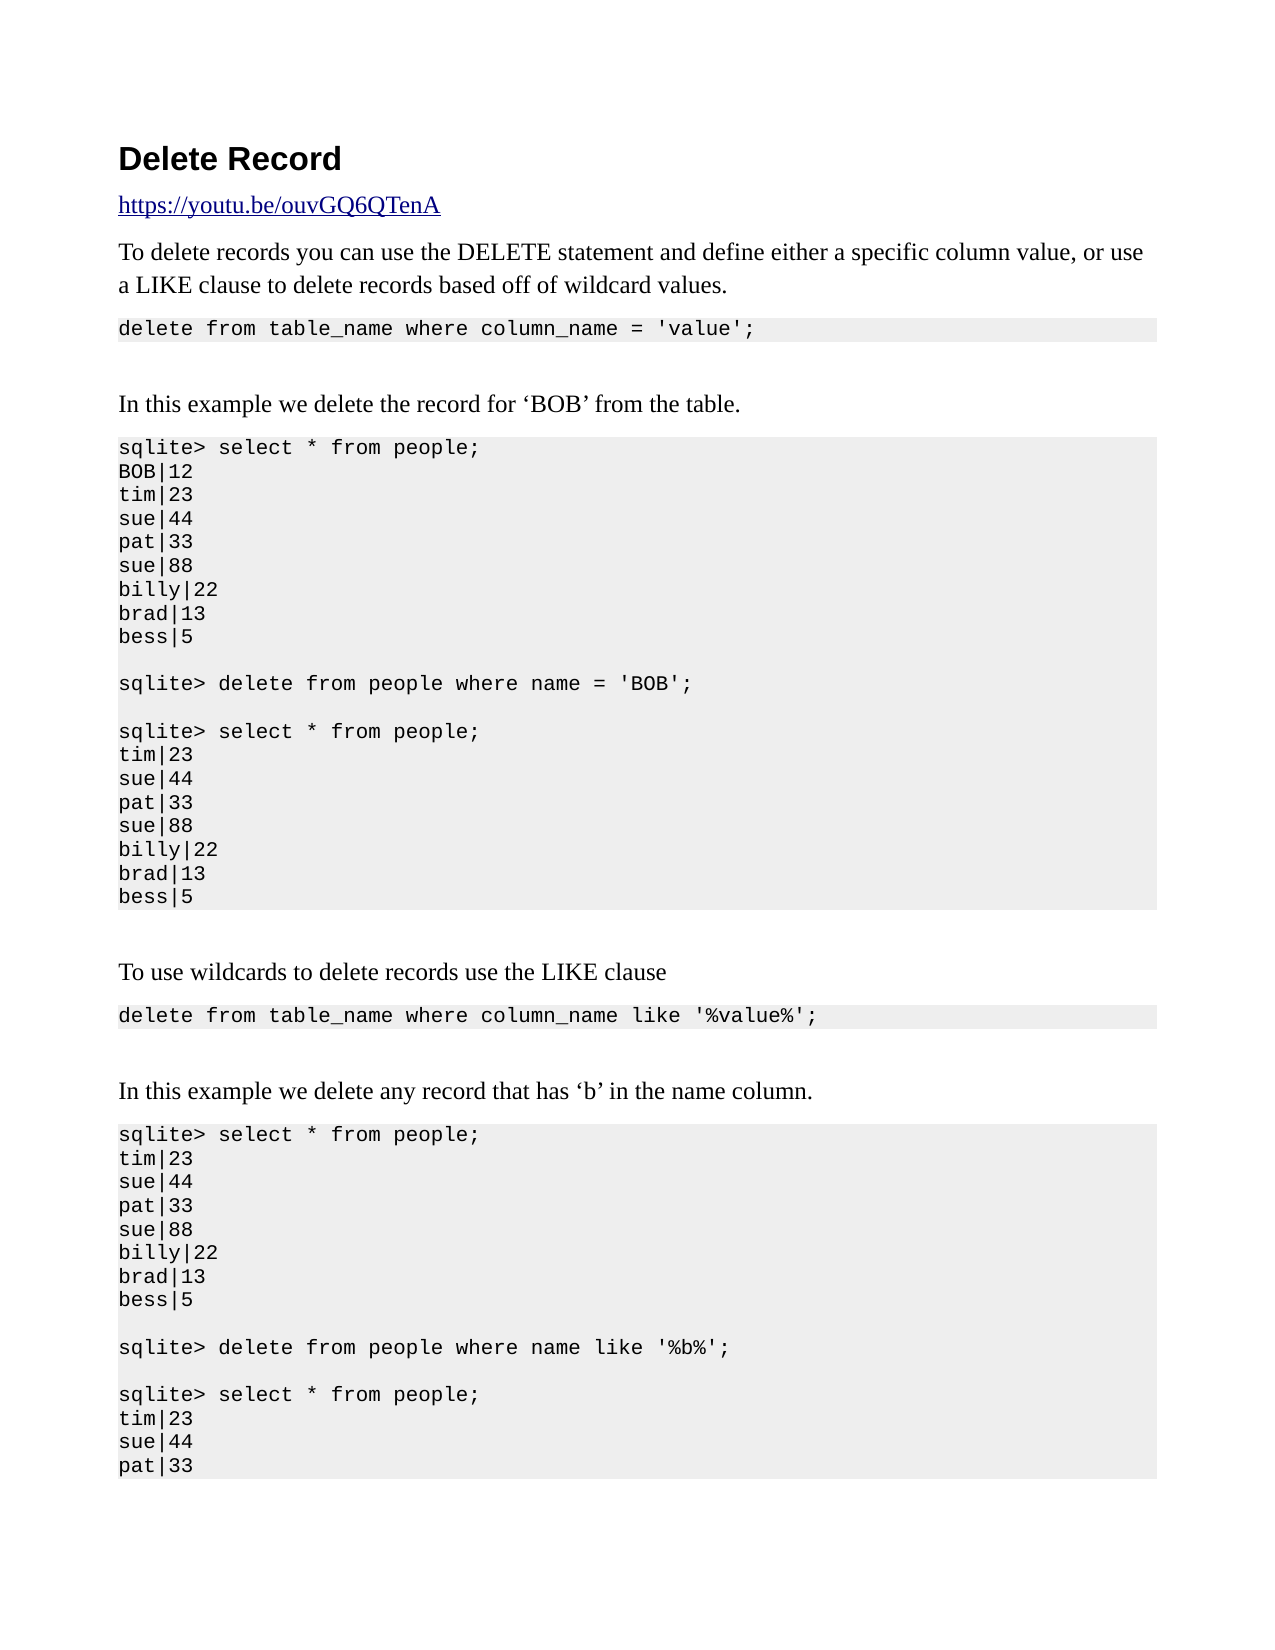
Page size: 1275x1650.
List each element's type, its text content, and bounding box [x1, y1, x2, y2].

text sue|44 [118, 768, 1157, 792]
text https://youtu.be/ouvGQ6QTenA [118, 190, 1157, 219]
text sue|88 [118, 815, 1157, 839]
text In this example we delete the record for ‘BOB’ from the table. [118, 389, 1157, 418]
text To use wildcards to delete records use the LIKE clause [118, 957, 1157, 986]
text sqlite> select * from people; [118, 1124, 1157, 1148]
text billy|22 [118, 579, 1157, 602]
text brad|13 [118, 602, 1157, 626]
text To delete records you can use the DELETE statement and define either a specific column value, or use a LIKE clause to delete records based off of wildcard values. [118, 237, 1157, 299]
text billy|22 [118, 1242, 1157, 1266]
text sue|88 [118, 1218, 1157, 1242]
text sqlite> delete from people where name like '%b%'; [118, 1337, 1157, 1360]
text pat|33 [118, 1195, 1157, 1218]
text sue|44 [118, 1431, 1157, 1455]
text tim|23 [118, 1408, 1157, 1431]
text tim|23 [118, 484, 1157, 508]
text billy|22 [118, 839, 1157, 863]
text brad|13 [118, 863, 1157, 886]
text delete from table_name where column_name like '%value%'; [118, 1005, 1157, 1029]
subtitle Delete Record [118, 139, 1157, 177]
text sqlite> select * from people; [118, 437, 1157, 461]
text sqlite> delete from people where name = 'BOB'; [118, 673, 1157, 697]
text delete from table_name where column_name = 'value'; [118, 318, 1157, 342]
text pat|33 [118, 1455, 1157, 1479]
text sqlite> select * from people; [118, 721, 1157, 744]
text sue|44 [118, 508, 1157, 532]
text pat|33 [118, 532, 1157, 555]
text sqlite> select * from people; [118, 1384, 1157, 1408]
text tim|23 [118, 1148, 1157, 1171]
text bess|5 [118, 1289, 1157, 1313]
text brad|13 [118, 1266, 1157, 1289]
text sue|44 [118, 1171, 1157, 1195]
text bess|5 [118, 886, 1157, 910]
text sue|88 [118, 555, 1157, 579]
text BOB|12 [118, 461, 1157, 484]
text bess|5 [118, 626, 1157, 650]
text tim|23 [118, 744, 1157, 768]
text pat|33 [118, 792, 1157, 815]
text In this example we delete any record that has ‘b’ in the name column. [118, 1076, 1157, 1105]
